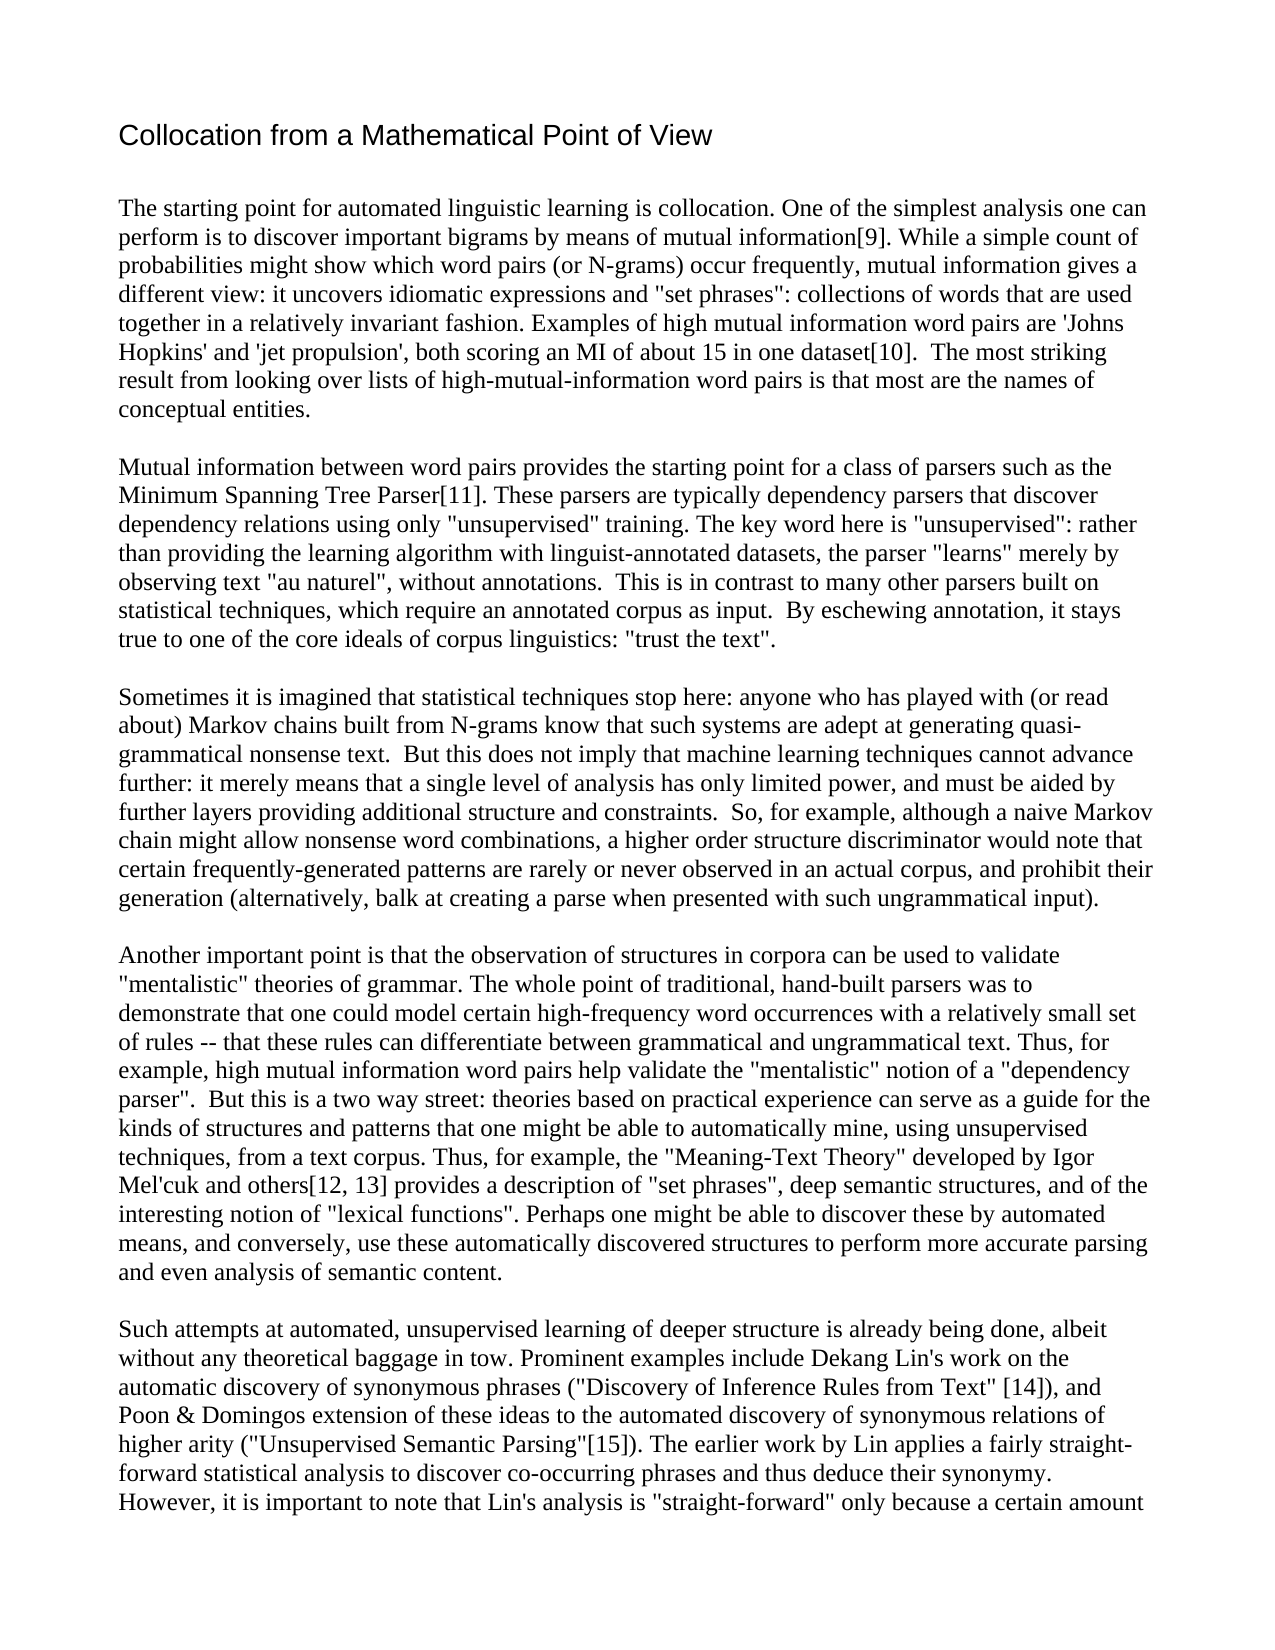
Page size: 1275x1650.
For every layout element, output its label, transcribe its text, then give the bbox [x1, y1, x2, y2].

text Sometimes it is imagined that statistical techniques stop here: anyone who has played with (or read about) Markov chains built from N-grams know that such systems are adept at generating quasi-grammatical nonsense text. But this does not imply that machine learning techniques cannot advance further: it merely means that a single level of analysis has only limited power, and must be aided by further layers providing additional structure and constraints. So, for example, although a naive Markov chain might allow nonsense word combinations, a higher order structure discriminator would note that certain frequently-generated patterns are rarely or never observed in an actual corpus, and prohibit their generation (alternatively, balk at creating a parse when presented with such ungrammatical input). [118, 682, 1157, 912]
text The starting point for automated linguistic learning is collocation. One of the simplest analysis one can perform is to discover important bigrams by means of mutual information[9]. While a simple count of probabilities might show which word pairs (or N-grams) occur frequently, mutual information gives a different view: it uncovers idiomatic expressions and "set phrases": collections of words that are used together in a relatively invariant fashion. Examples of high mutual information word pairs are 'Johns Hopkins' and 'jet propulsion', both scoring an MI of about 15 in one dataset[10]. The most striking result from looking over lists of high-mutual-information word pairs is that most are the names of conceptual entities. [118, 193, 1157, 423]
text However, it is important to note that Lin's analysis is "straight-forward" only because a certain amount [118, 1487, 1157, 1515]
text Mutual information between word pairs provides the starting point for a class of parsers such as the Minimum Spanning Tree Parser[11]. These parsers are typically dependency parsers that discover dependency relations using only "unsupervised" training. The key word here is "unsupervised": rather than providing the learning algorithm with linguist-annotated datasets, the parser "learns" merely by observing text "au naturel", without annotations. This is in contrast to many other parsers built on statistical techniques, which require an annotated corpus as input. By eschewing annotation, it stays true to one of the core ideals of corpus linguistics: "trust the text". [118, 452, 1157, 653]
text Such attempts at automated, unsupervised learning of deeper structure is already being done, albeit without any theoretical baggage in tow. Prominent examples include Dekang Lin's work on the automatic discovery of synonymous phrases ("Discovery of Inference Rules from Text" [14]), and Poon & Domingos extension of these ideas to the automated discovery of synonymous relations of higher arity ("Unsupervised Semantic Parsing"[15]). The earlier work by Lin applies a fairly straight-forward statistical analysis to discover co-occurring phrases and thus deduce their synonymy. [118, 1314, 1157, 1487]
subtitle Collocation from a Mathematical Point of View [118, 118, 1157, 152]
text Another important point is that the observation of structures in corpora can be used to validate "mentalistic" theories of grammar. The whole point of traditional, hand-built parsers was to demonstrate that one could model certain high-frequency word occurrences with a relatively small set of rules -- that these rules can differentiate between grammatical and ungrammatical text. Thus, for example, high mutual information word pairs help validate the "mentalistic" notion of a "dependency parser". But this is a two way street: theories based on practical experience can serve as a guide for the kinds of structures and patterns that one might be able to automatically mine, using unsupervised techniques, from a text corpus. Thus, for example, the "Meaning-Text Theory" developed by Igor Mel'cuk and others[12, 13] provides a description of "set phrases", deep semantic structures, and of the interesting notion of "lexical functions". Perhaps one might be able to discover these by automated means, and conversely, use these automatically discovered structures to perform more accurate parsing and even analysis of semantic content. [118, 940, 1157, 1285]
